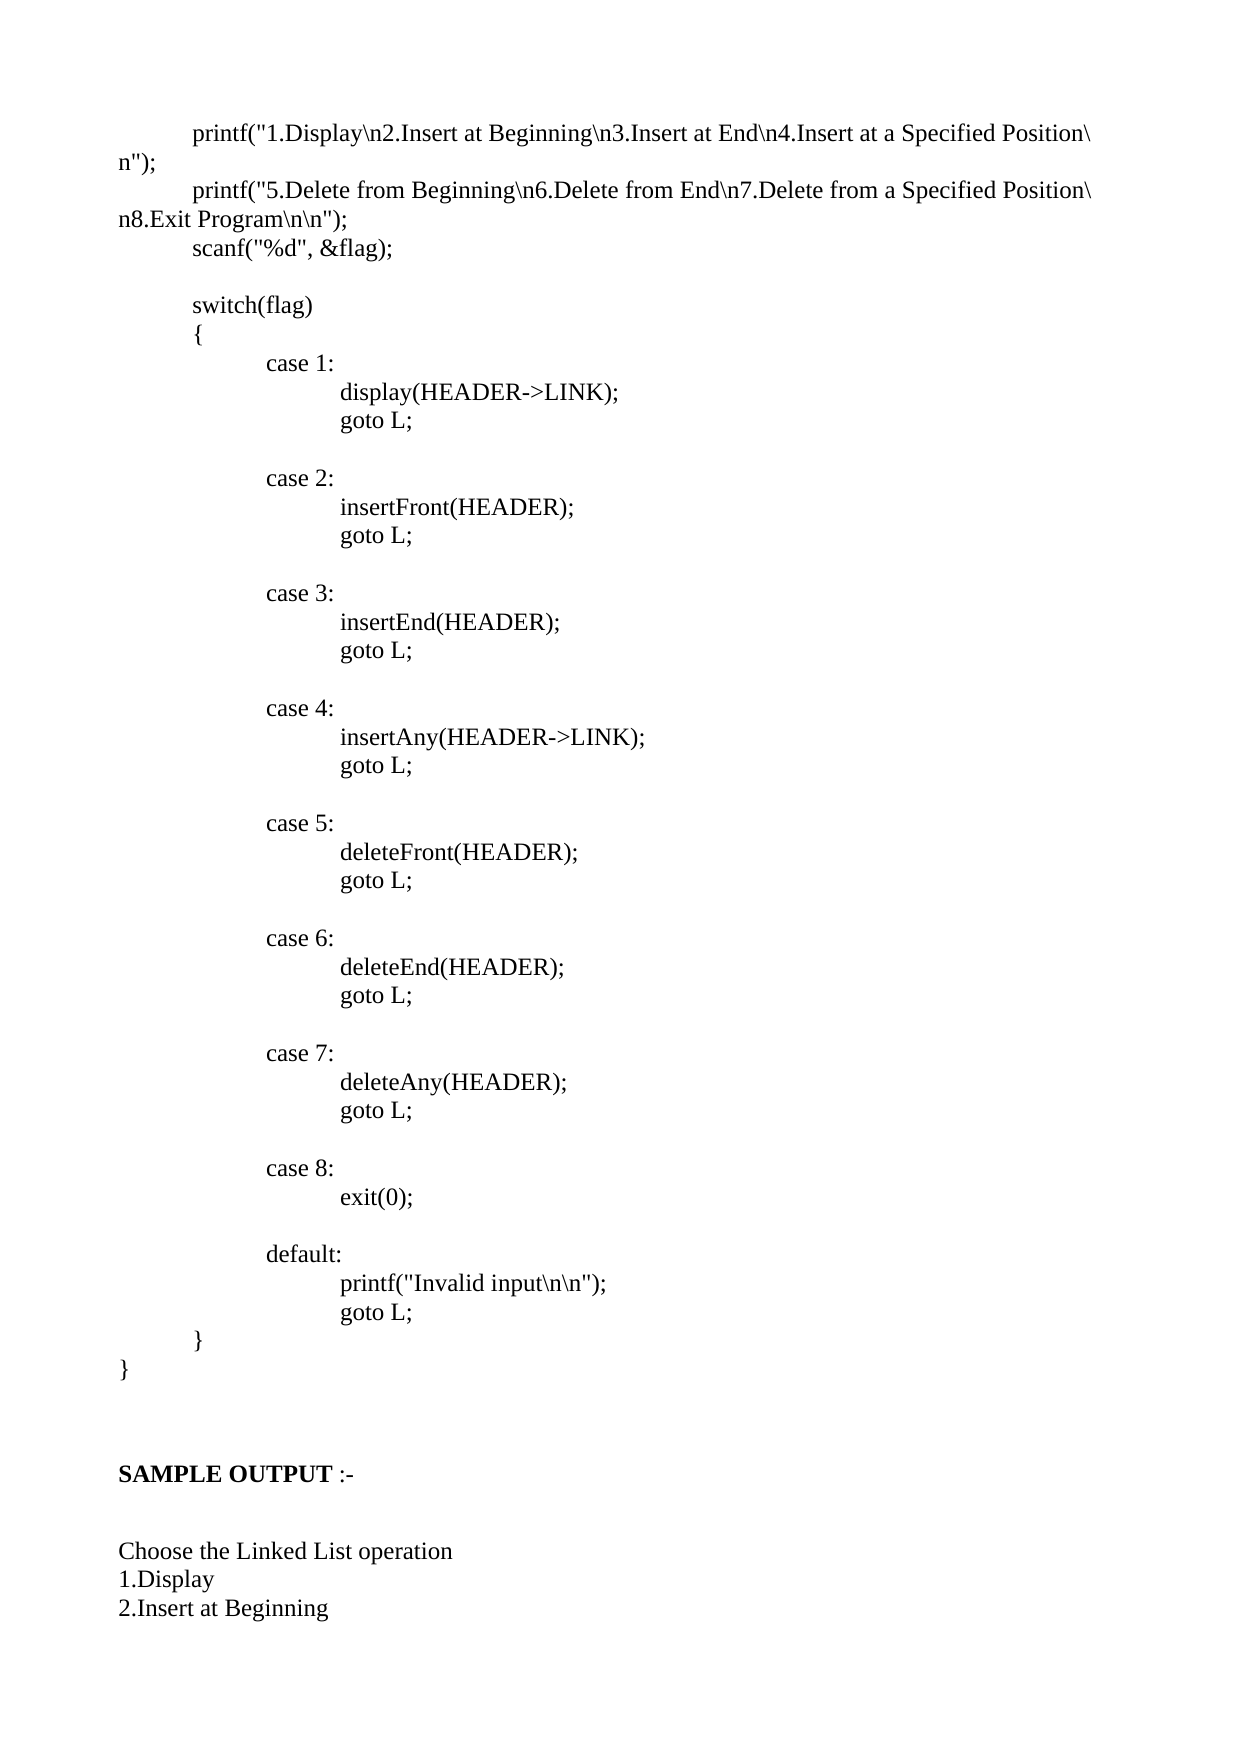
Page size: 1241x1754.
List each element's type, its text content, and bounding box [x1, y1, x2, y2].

text goto L; [118, 406, 1122, 434]
text printf("Invalid input\n\n"); [118, 1268, 1122, 1297]
text deleteEnd(HEADER); [118, 952, 1122, 981]
text switch(flag) [118, 291, 1122, 319]
text case 5: [118, 808, 1122, 837]
text deleteFront(HEADER); [118, 837, 1122, 866]
text deleteAny(HEADER); [118, 1067, 1122, 1096]
text exit(0); [118, 1182, 1122, 1211]
text goto L; [118, 521, 1122, 549]
text insertFront(HEADER); [118, 492, 1122, 521]
text default: [118, 1239, 1122, 1268]
text goto L; [118, 981, 1122, 1009]
text } [118, 1326, 1122, 1354]
text display(HEADER->LINK); [118, 377, 1122, 406]
text scanf("%d", &flag); [118, 233, 1122, 262]
text insertAny(HEADER->LINK); [118, 722, 1122, 751]
text goto L; [118, 1297, 1122, 1326]
text goto L; [118, 866, 1122, 894]
text case 2: [118, 463, 1122, 492]
text case 4: [118, 693, 1122, 722]
text } [118, 1354, 1122, 1383]
text 1.Display [118, 1564, 1122, 1593]
text goto L; [118, 751, 1122, 779]
text case 3: [118, 578, 1122, 607]
text 2.Insert at Beginning [118, 1593, 1122, 1622]
text goto L; [118, 636, 1122, 664]
text goto L; [118, 1096, 1122, 1124]
text Choose the Linked List operation [118, 1536, 1122, 1564]
text printf("1.Display\n2.Insert at Beginning\n3.Insert at End\n4.Insert at a Specified Position\n"); [118, 118, 1122, 176]
text case 1: [118, 348, 1122, 377]
text case 6: [118, 923, 1122, 952]
text { [118, 319, 1122, 348]
text SAMPLE OUTPUT :- [118, 1459, 1122, 1488]
text case 7: [118, 1038, 1122, 1067]
text case 8: [118, 1153, 1122, 1182]
text insertEnd(HEADER); [118, 607, 1122, 636]
text printf("5.Delete from Beginning\n6.Delete from End\n7.Delete from a Specified Position\n8.Exit Program\n\n"); [118, 176, 1122, 233]
